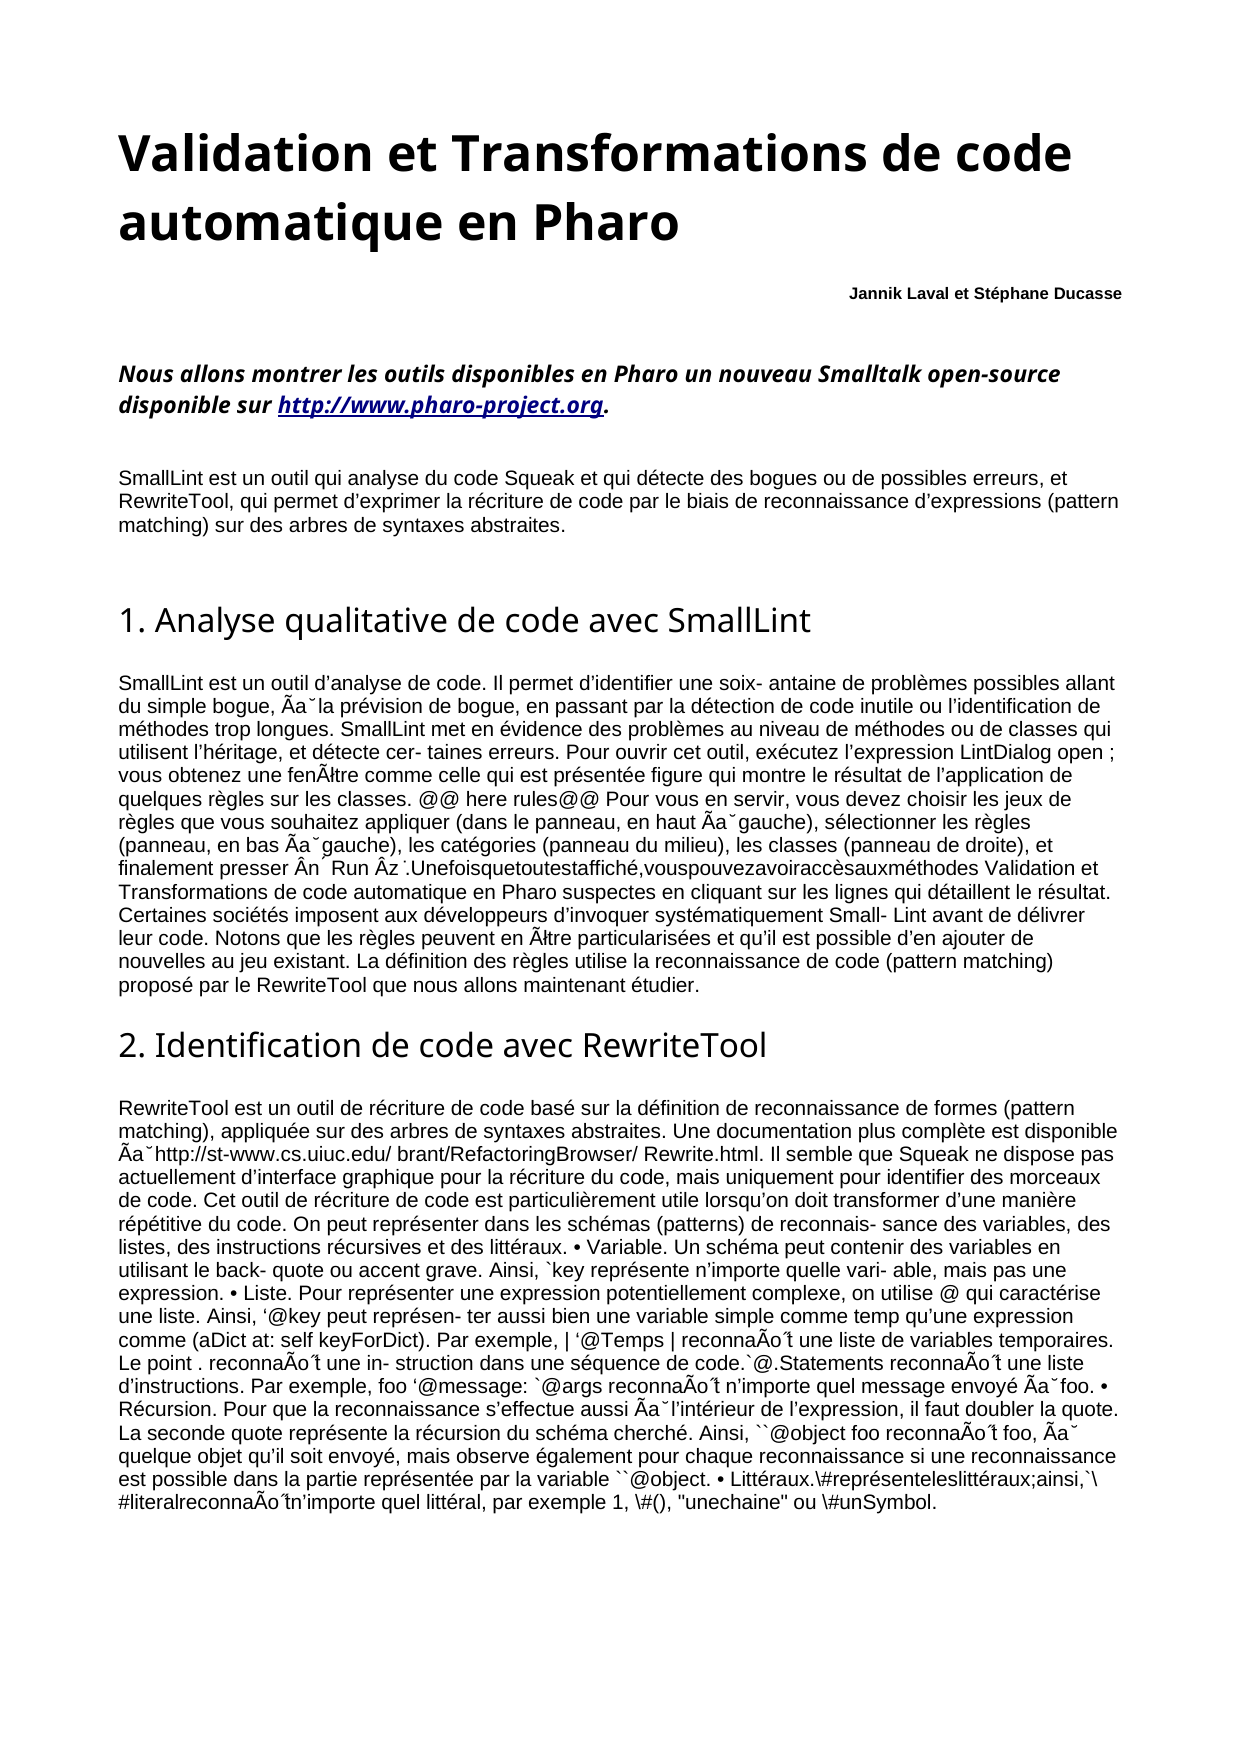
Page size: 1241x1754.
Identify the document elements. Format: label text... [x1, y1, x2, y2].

subtitle 1. Analyse qualitative de code avec SmallLint [118, 597, 1122, 642]
text Jannik Laval et Stéphane Ducasse [118, 284, 1122, 303]
text SmallLint est un outil d’analyse de code. Il permet d’identifier une soix- antaine de problèmes possibles allant du simple bogue, Ãa ̆ la prévision de bogue, en passant par la détection de code inutile ou l’identification de méthodes trop longues. SmallLint met en évidence des problèmes au niveau de méthodes ou de classes qui utilisent l’héritage, et détecte cer- taines erreurs. Pour ouvrir cet outil, exécutez l’expression LintDialog open ; vous obtenez une fenÃłtre comme celle qui est présentée figure qui montre le résultat de l’application de quelques règles sur les classes. @@ here rules@@ Pour vous en servir, vous devez choisir les jeux de règles que vous souhaitez appliquer (dans le panneau, en haut Ãa ̆ gauche), sélectionner les règles (panneau, en bas Ãa ̆ gauche), les catégories (panneau du milieu), les classes (panneau de droite), et finalement presser Ân ́ Run Âz ̇.Unefoisquetoutestaffiché,vouspouvezavoiraccèsauxméthodes Validation et Transformations de code automatique en Pharo suspectes en cliquant sur les lignes qui détaillent le résultat. Certaines sociétés imposent aux développeurs d’invoquer systématiquement Small- Lint avant de délivrer leur code. Notons que les règles peuvent en Ãłtre particularisées et qu’il est possible d’en ajouter de nouvelles au jeu existant. La définition des règles utilise la reconnaissance de code (pattern matching) proposé par le RewriteTool que nous allons maintenant étudier. [118, 671, 1122, 996]
subtitle 2. Identification de code avec RewriteTool [118, 1021, 1122, 1067]
text SmallLint est un outil qui analyse du code Squeak et qui détecte des bogues ou de possibles erreurs, et RewriteTool, qui permet d’exprimer la récriture de code par le biais de reconnaissance d’expressions (pattern matching) sur des arbres de syntaxes abstraites. [118, 467, 1122, 537]
text RewriteTool est un outil de récriture de code basé sur la définition de reconnaissance de formes (pattern matching), appliquée sur des arbres de syntaxes abstraites. Une documentation plus complète est disponible Ãa ̆ http://st-www.cs.uiuc.edu/ brant/RefactoringBrowser/ Rewrite.html. Il semble que Squeak ne dispose pas actuellement d’interface graphique pour la récriture du code, mais uniquement pour identifier des morceaux de code. Cet outil de récriture de code est particulièrement utile lorsqu’on doit transformer d’une manière répétitive du code. On peut représenter dans les schémas (patterns) de reconnais- sance des variables, des listes, des instructions récursives et des littéraux. • Variable. Un schéma peut contenir des variables en utilisant le back- quote ou accent grave. Ainsi, `key représente n’importe quelle vari- able, mais pas une expression. • Liste. Pour représenter une expression potentiellement complexe, on utilise @ qui caractérise une liste. Ainsi, ‘@key peut représen- ter aussi bien une variable simple comme temp qu’une expression comme (aDict at: self keyForDict). Par exemple, | ‘@Temps | reconnaÃo ̋t une liste de variables temporaires. Le point . reconnaÃo ̋t une in- struction dans une séquence de code.`@.Statements reconnaÃo ̋t une liste d’instructions. Par exemple, foo ‘@message: `@args reconnaÃo ̋t n’importe quel message envoyé Ãa ̆ foo. • Récursion. Pour que la reconnaissance s’effectue aussi Ãa ̆ l’intérieur de l’expression, il faut doubler la quote. La seconde quote représente la récursion du schéma cherché. Ainsi, ``@object foo reconnaÃo ̋t foo, Ãa ̆ quelque objet qu’il soit envoyé, mais observe également pour chaque reconnaissance si une reconnaissance est possible dans la partie représentée par la variable ``@object. • Littéraux.\#représenteleslittéraux;ainsi,`\#literalreconnaÃo ̋tn’importe quel littéral, par exemple 1, \#(), "unechaine" ou \#unSymbol. [118, 1096, 1122, 1514]
text Nous allons montrer les outils disponibles en Pharo un nouveau Smalltalk open-source disponible sur http://www.pharo-project.org. [118, 358, 1122, 420]
subtitle Validation et Transformations de code automatique en Pharo [118, 118, 1122, 254]
